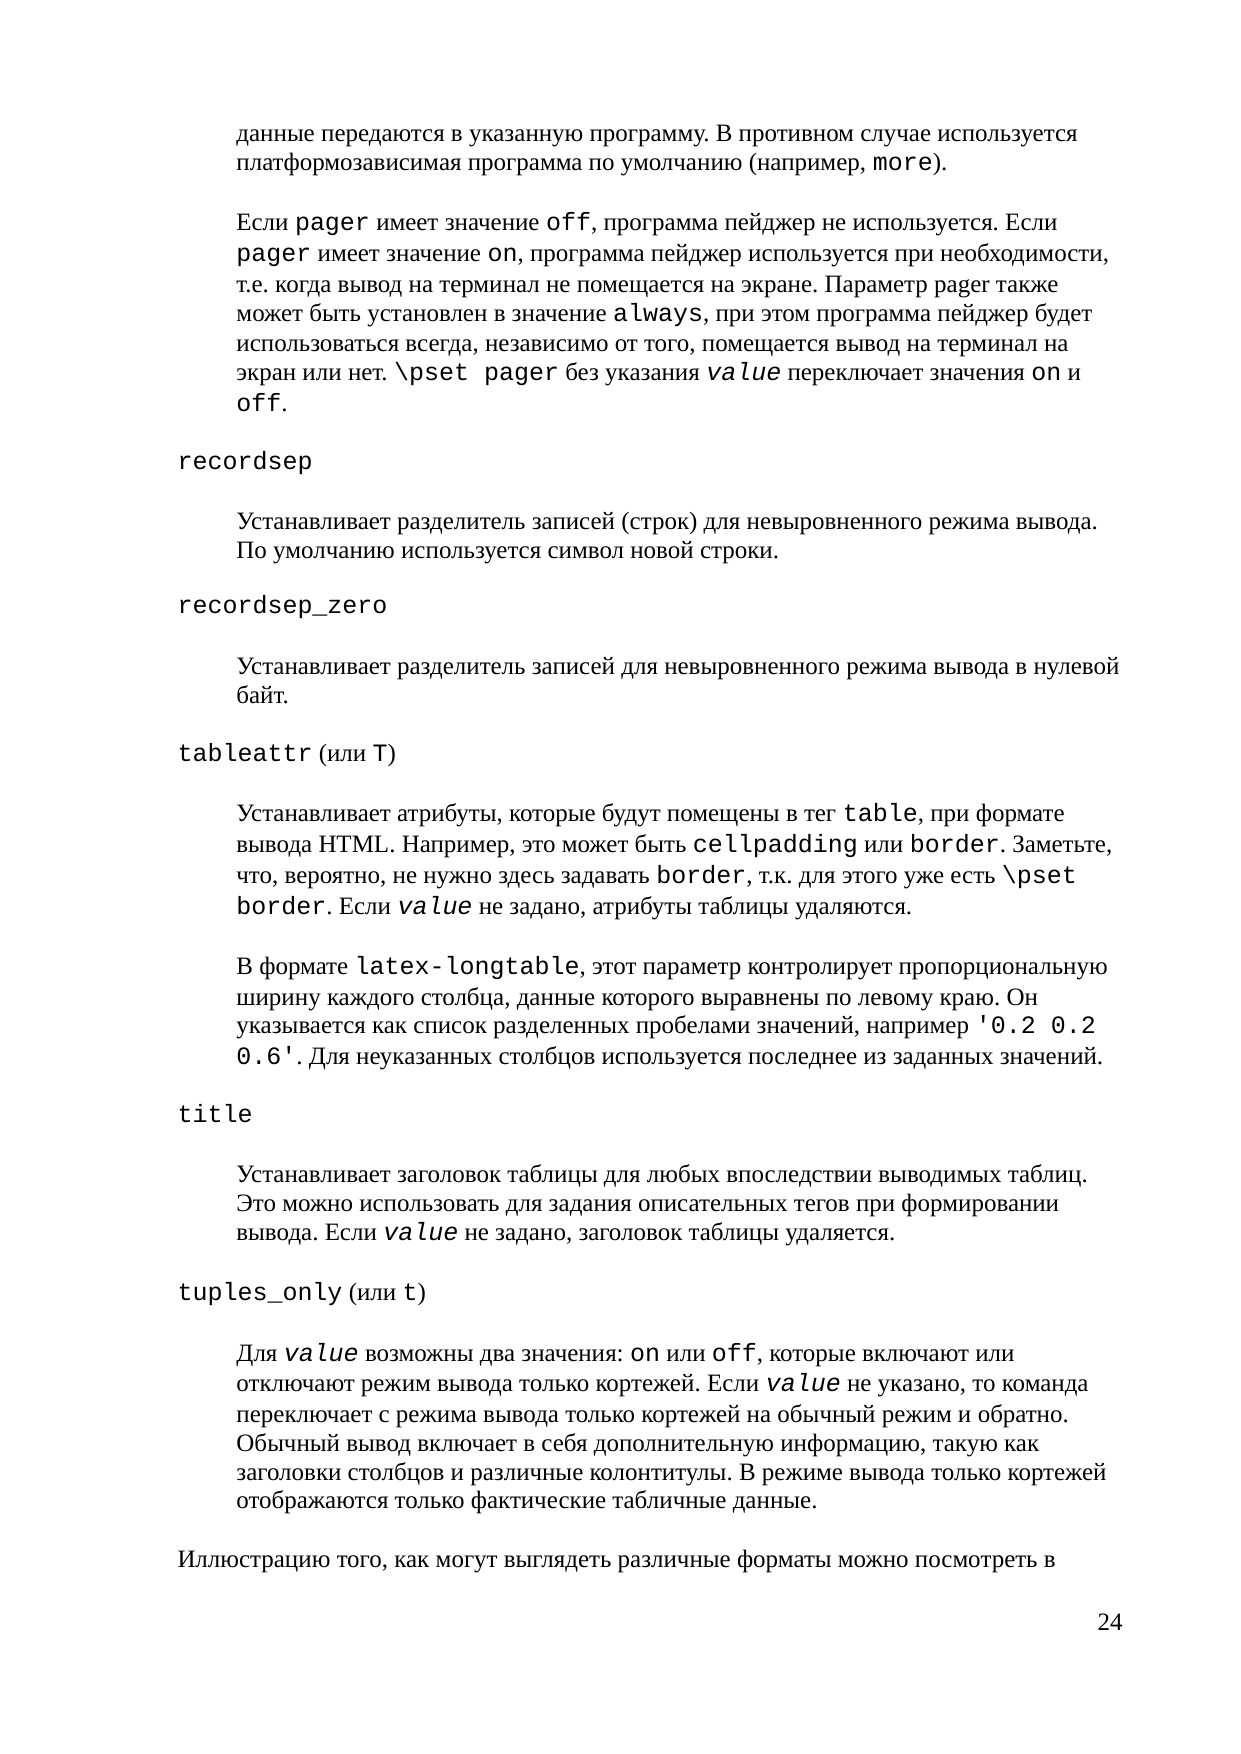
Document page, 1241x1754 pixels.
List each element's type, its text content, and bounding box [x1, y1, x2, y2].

list Если pager имеет значение off, программа пейджер не используется. Если pager имеет значение on, программа пейджер используется при необходимости, т.е. когда вывод на терминал не помещается на экране. Параметр pager также может быть установлен в значение always, при этом программа пейджер будет использоваться всегда, независимо от того, помещается вывод на терминал на экран или нет. \pset pager без указания value переключает значения on и off. [236, 207, 1122, 419]
list Устанавливает разделитель записей для невыровненного режима вывода в нулевой байт. [236, 651, 1122, 708]
list Устанавливает заголовок таблицы для любых впоследствии выводимых таблиц. Это можно использовать для задания описательных тегов при формировании вывода. Если value не задано, заголовок таблицы удаляется. [236, 1159, 1122, 1248]
list Для value возможны два значения: on или off, которые включают или отключают режим вывода только кортежей. Если value не указано, то команда переключает с режима вывода только кортежей на обычный режим и обратно. Обычный вывод включает в себя дополнительную информацию, такую как заголовки столбцов и различные колонтитулы. В режиме вывода только кортежей отображаются только фактические табличные данные. [236, 1338, 1122, 1514]
subtitle tuples_only (или t) [177, 1277, 1122, 1308]
list Устанавливает атрибуты, которые будут помещены в тег table, при формате вывода HTML. Например, это может быть cellpadding или border. Заметьте, что, вероятно, не нужно здесь задавать border, т.к. для этого уже есть \pset border. Если value не задано, атрибуты таблицы удаляются. [236, 798, 1122, 922]
list Иллюстрацию того, как могут выглядеть различные форматы можно посмотреть в [177, 1544, 1122, 1573]
subtitle recordsep [177, 448, 1122, 477]
list Устанавливает разделитель записей (строк) для невыровненного режима вывода. По умолчанию используется символ новой строки. [236, 506, 1122, 564]
list В формате latex-longtable, этот параметр контролирует пропорциональную ширину каждого столбца, данные которого выравнены по левому краю. Он указывается как список разделенных пробелами значений, например '0.2 0.2 0.6'. Для неуказанных столбцов используется последнее из заданных значений. [236, 951, 1122, 1072]
subtitle tableattr (или T) [177, 738, 1122, 769]
subtitle title [177, 1102, 1122, 1130]
list данные передаются в указанную программу. В противном случае используется платформозависимая программа по умолчанию (например, more). [236, 118, 1122, 178]
subtitle recordsep_zero [177, 593, 1122, 621]
